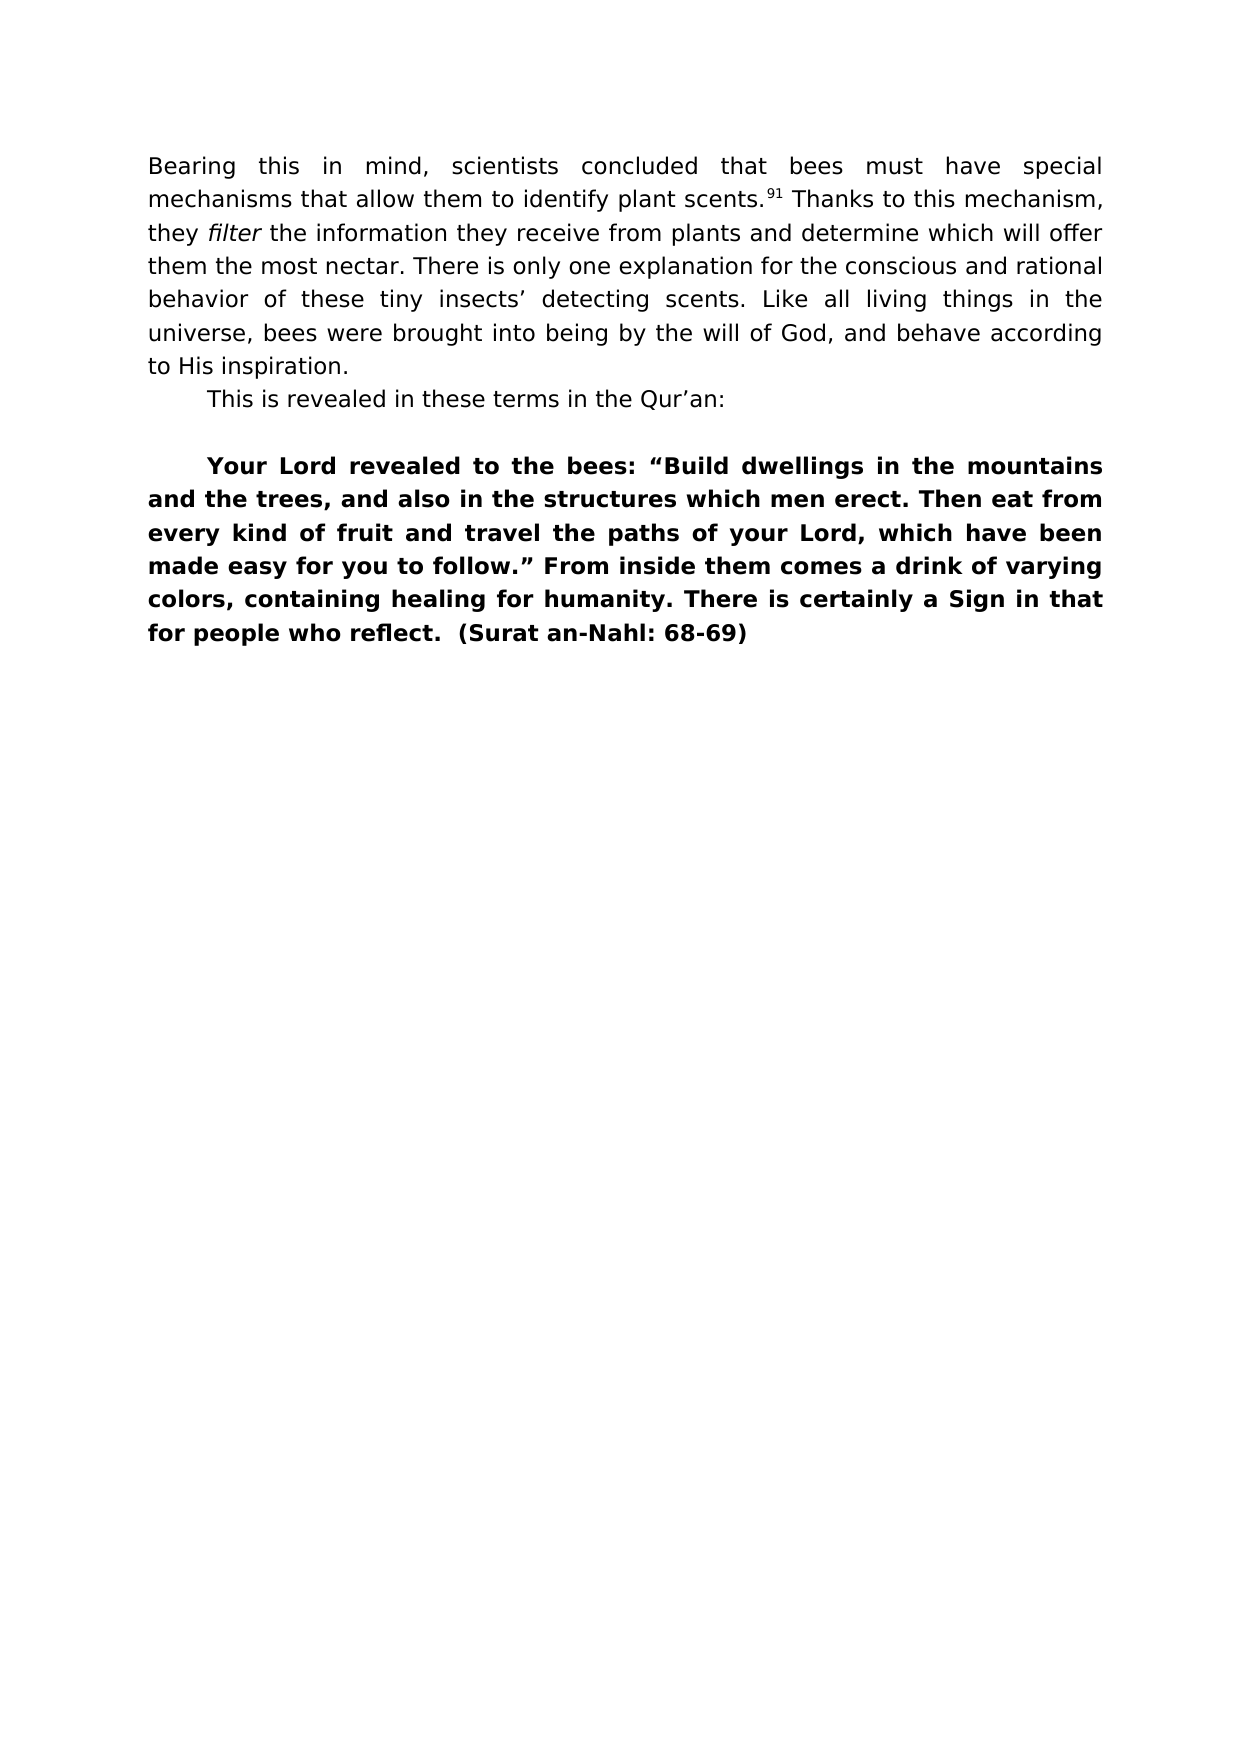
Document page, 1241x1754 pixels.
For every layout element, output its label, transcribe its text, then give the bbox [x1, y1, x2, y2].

text This is revealed in these terms in the Qur’an: [148, 381, 1104, 414]
text Every bee possesses an olfactory system to detect the messages borne by pheromones. Their scent receptors are located in the antennae. Sathees Chandra, a researcher into bees, states that when it comes to scent detection, bees are very capable. Bees need nectar in order to make honey. For that reason they visit a great number of plants and soon learn which provide the most nectar. Bearing this in mind, scientists concluded that bees must have special mechanisms that allow them to identify plant scents. Thanks to this mechanism, they filter the information they receive from plants and determine which will offer them the most nectar. There is only one explanation for the conscious and rational behavior of these tiny insects’ detecting scents. Like all living things in the universe, bees were brought into being by the will of God, and behave according to His inspiration. [148, 148, 1104, 381]
text Your Lord revealed to the bees: “Build dwellings in the mountains and the trees, and also in the structures which men erect. Then eat from every kind of fruit and travel the paths of your Lord, which have been made easy for you to follow.” From inside them comes a drink of varying colors, containing healing for humanity. There is certainly a Sign in that for people who reflect. (Surat an-Nahl: 68-69) [148, 448, 1104, 648]
